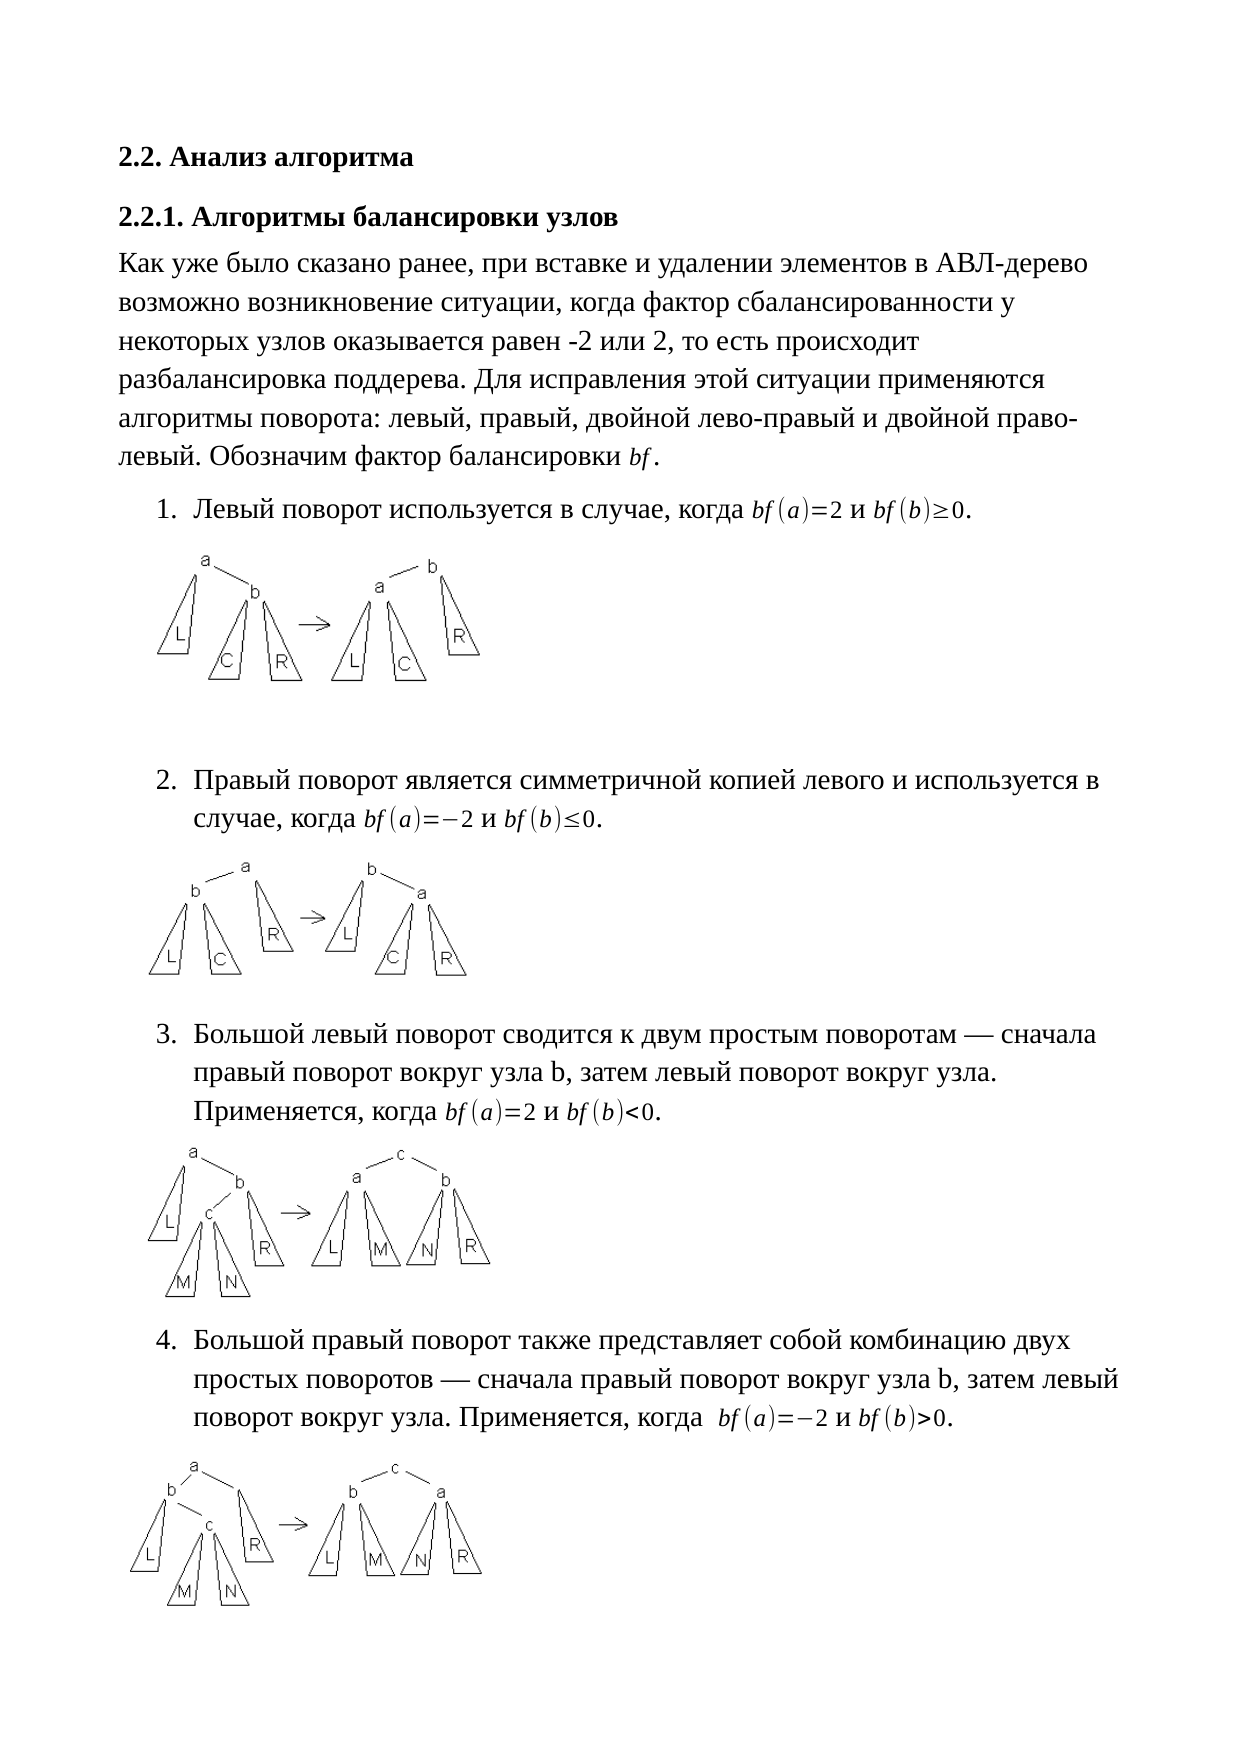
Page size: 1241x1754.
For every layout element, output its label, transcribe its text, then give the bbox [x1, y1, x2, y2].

picture [128, 1446, 488, 1627]
picture [136, 1127, 500, 1318]
subtitle 2.2.1. Алгоритмы балансировки узлов [118, 199, 1122, 233]
list Большой левый поворот сводится к двум простым поворотам — сначала правый поворот вокруг узла b, затем левый поворот вокруг узла. Применяется, когда и . [156, 854, 1122, 1127]
subtitle 2.2. Анализ алгоритма [118, 139, 1122, 172]
picture [148, 544, 481, 709]
list Большой правый поворот также представляет собой комбинацию двух простых поворотов — сначала правый поворот вокруг узла b, затем левый поворот вокруг узла. Применяется, когда и . [156, 1147, 1122, 1434]
picture [141, 848, 471, 1011]
list Левый поворот используется в случае, когда и . [156, 491, 1122, 742]
list Правый поворот является симметричной копией левого и используется в случае, когда и . [156, 762, 1122, 835]
text Как уже было сказано ранее, при вставке и удалении элементов в АВЛ-дерево возможно возникновение ситуации, когда фактор сбалансированности у некоторых узлов оказывается равен -2 или 2, то есть происходит разбалансировка поддерева. Для исправления этой ситуации применяются алгоритмы поворота: левый, правый, двойной лево-правый и двойной право-левый. Обозначим фактор балансировки . [118, 246, 1122, 472]
